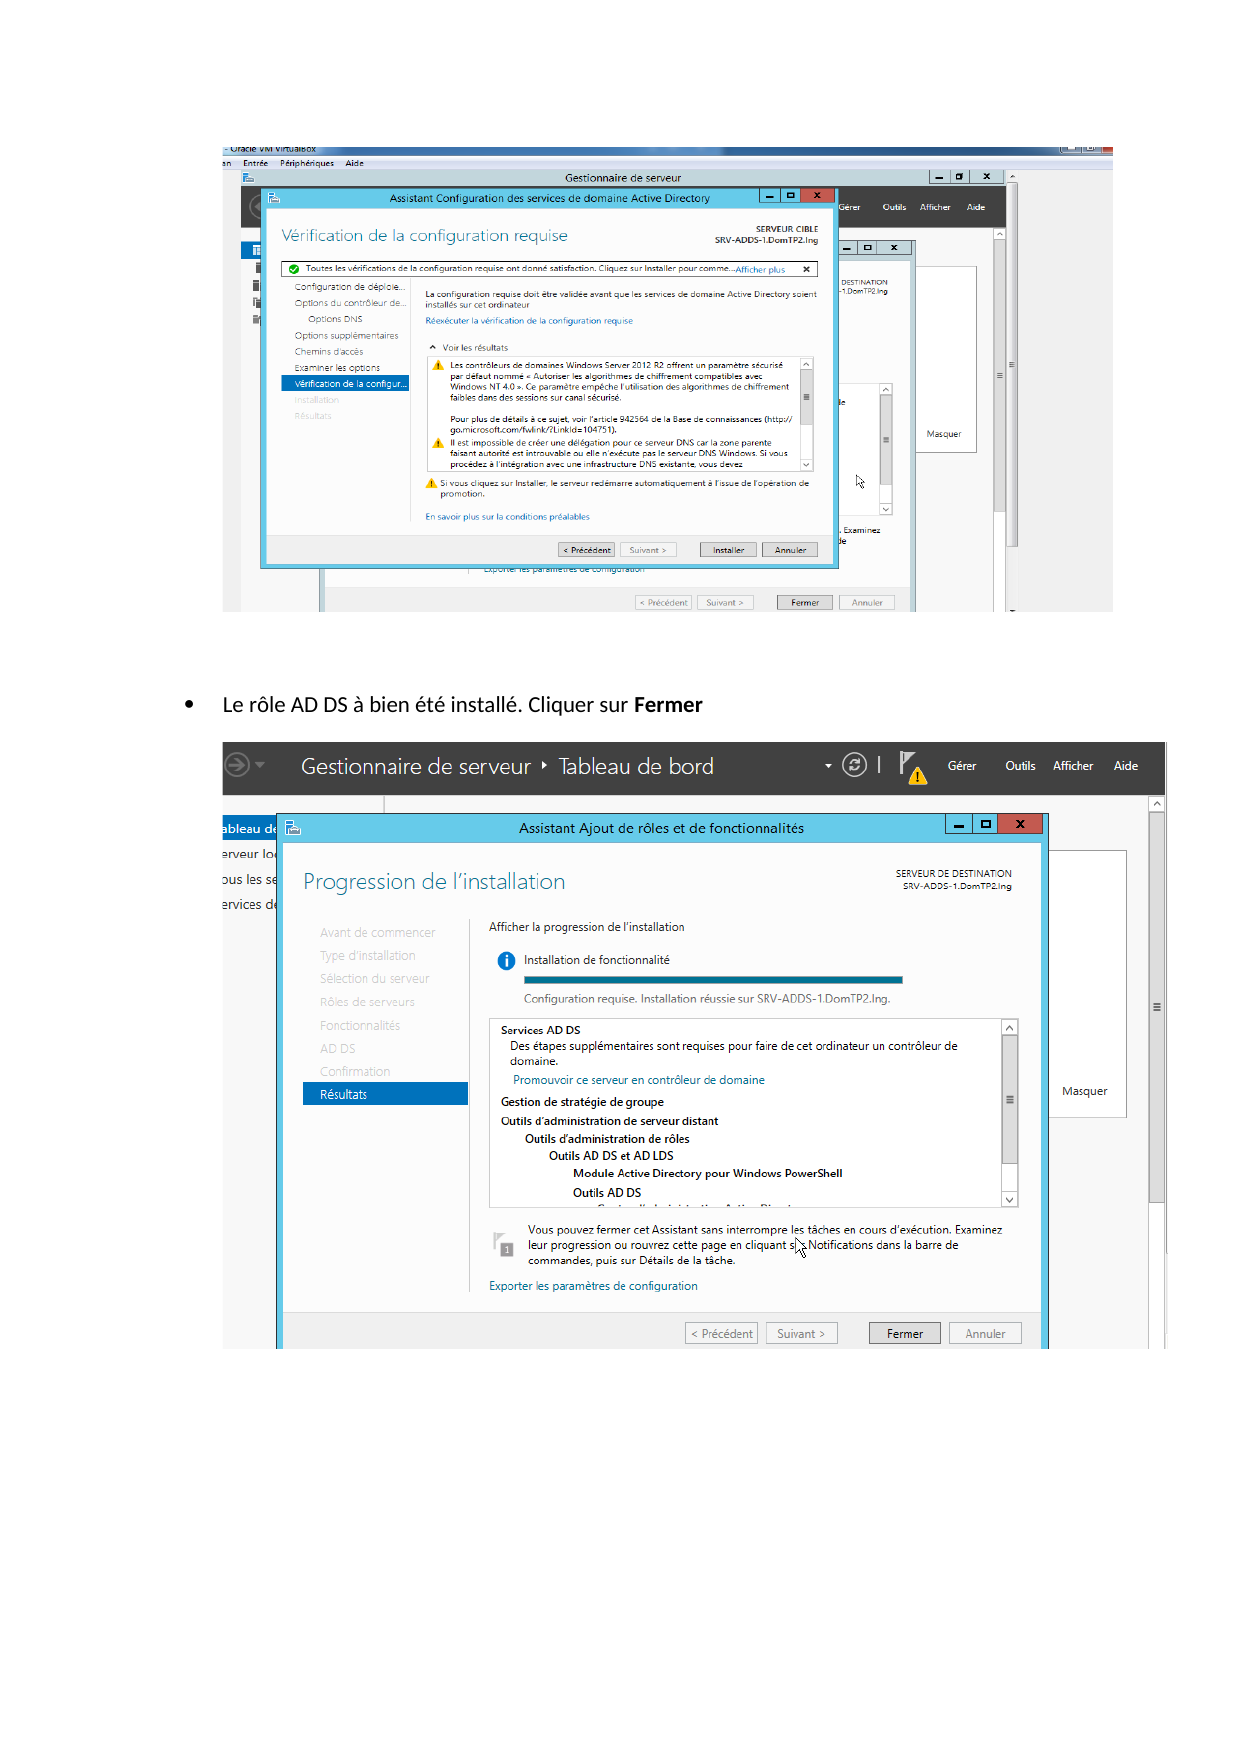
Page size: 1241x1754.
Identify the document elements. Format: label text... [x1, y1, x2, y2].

list Le rôle AD DS à bien été installé. Cliquer sur Fermer [185, 690, 1093, 718]
